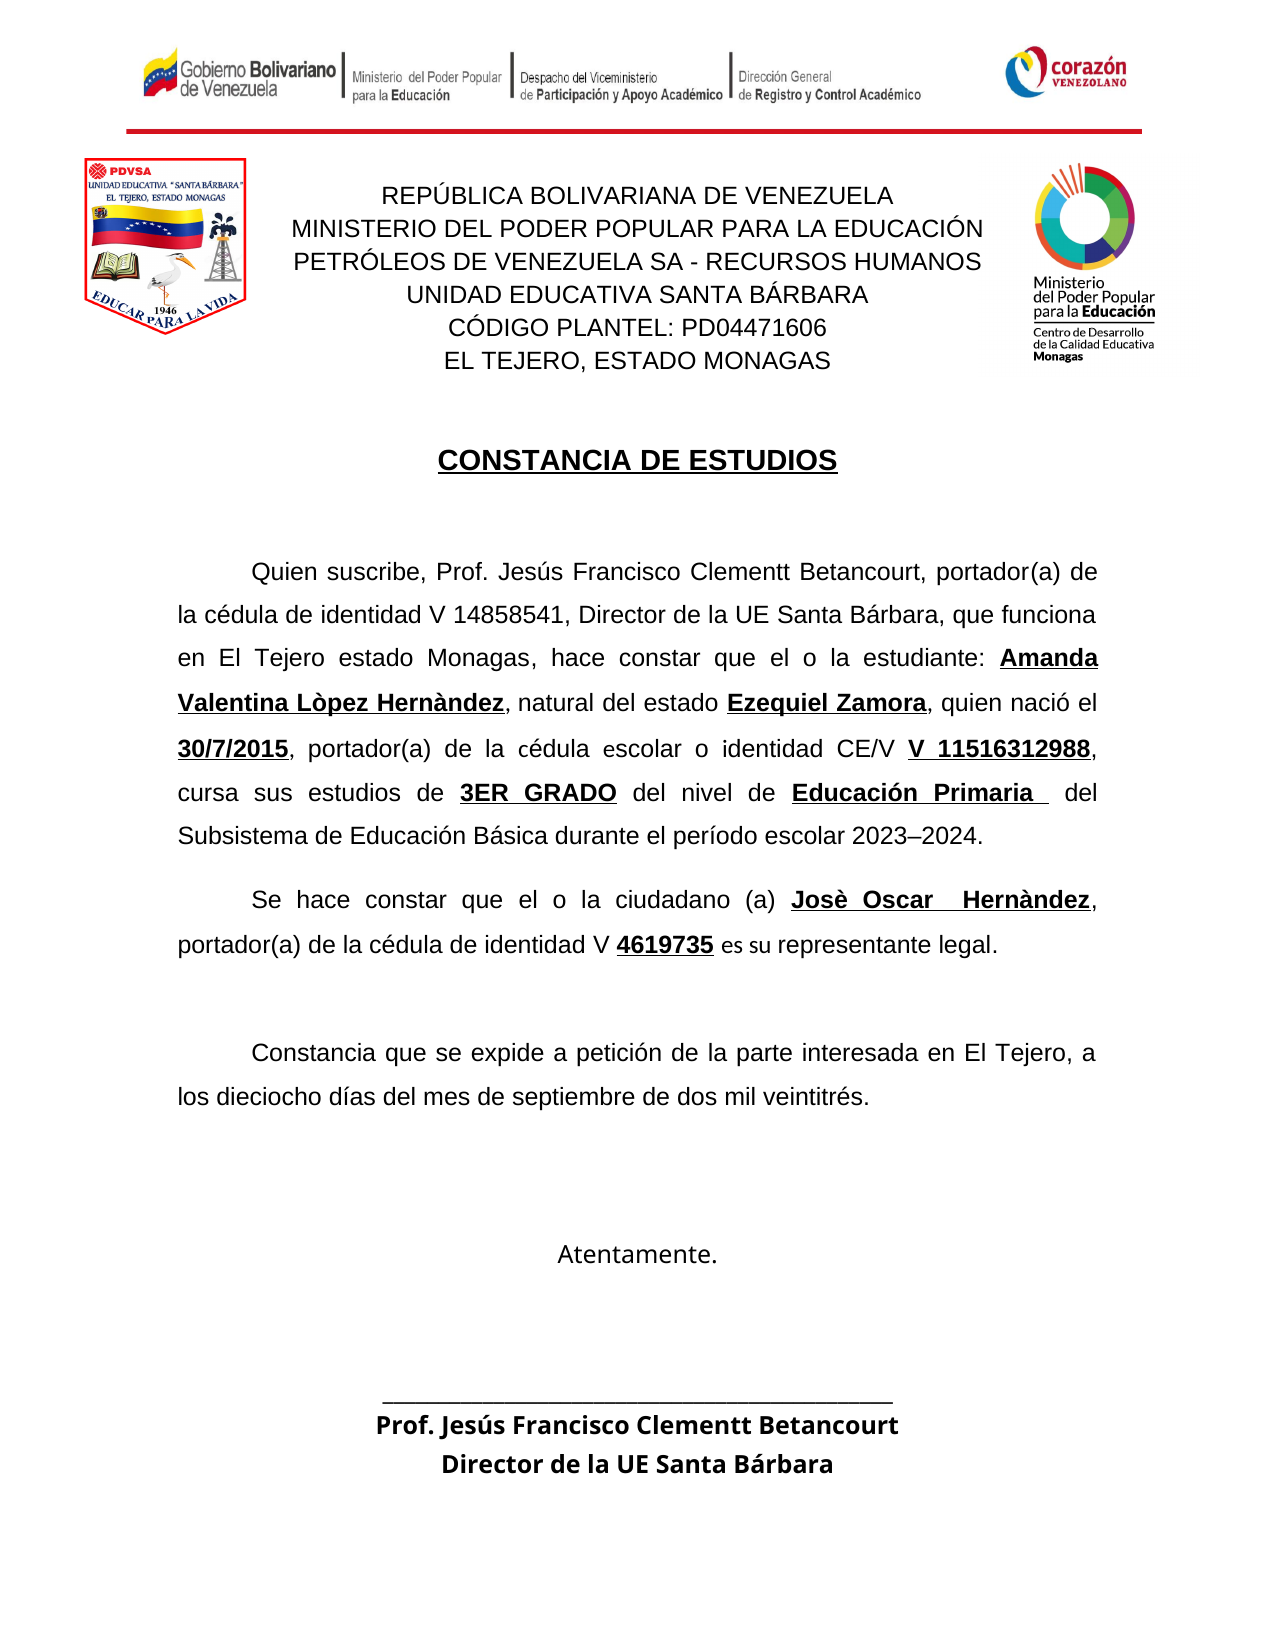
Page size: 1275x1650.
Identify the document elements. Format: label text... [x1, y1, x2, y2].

subtitle PETRÓLEOS DE VENEZUELA SA - RECURSOS HUMANOS [252, 247, 978, 275]
text UNIDAD EDUCATIVA SANTA BÁRBARA [252, 280, 978, 308]
picture [79, 158, 252, 335]
picture [126, 11, 1142, 134]
text EL TEJERO, ESTADO MONAGAS [177, 346, 978, 374]
text Se hace constar que el o la ciudadano (a) Josè Oscar Hernàndez, portador(a) de la cédula de identidad V 4619735 es su representante legal. [177, 885, 1098, 959]
text Director de la UE Santa Bárbara [177, 1447, 1098, 1481]
text ______________________________________________ [177, 1373, 1098, 1407]
text CÓDIGO PLANTEL: PD04471606 [177, 313, 978, 341]
text Constancia que se expide a petición de la parte interesada en El Tejero, a los dieciocho días del mes de septiembre de dos mil veintitrés. [177, 1038, 1098, 1110]
picture [978, 153, 1200, 377]
text Quien suscribe, Prof. Jesús Francisco Clementt Betancourt, portador(a) de la cédula de identidad V 14858541, Director de la UE Santa Bárbara, que funciona en El Tejero estado Monagas, hace constar que el o la estudiante: Amanda Valentina Lòpez Hernàndez, natural del estado Ezequiel Zamora, quien nació el 30/7/2015, portador(a) de la cédula escolar o identidad CE/V V 11516312988, cursa sus estudios de 3ER GRADO del nivel de Educación Primaria del Subsistema de Educación Básica durante el período escolar 2023–2024. [177, 557, 1098, 849]
text Atentamente. [177, 1237, 1098, 1271]
subtitle MINISTERIO DEL PODER POPULAR PARA LA EDUCACIÓN [252, 214, 978, 242]
subtitle CONSTANCIA DE ESTUDIOS [177, 443, 1098, 476]
text Prof. Jesús Francisco Clementt Betancourt [177, 1407, 1098, 1441]
subtitle REPÚBLICA BOLIVARIANA DE VENEZUELA [252, 181, 978, 209]
